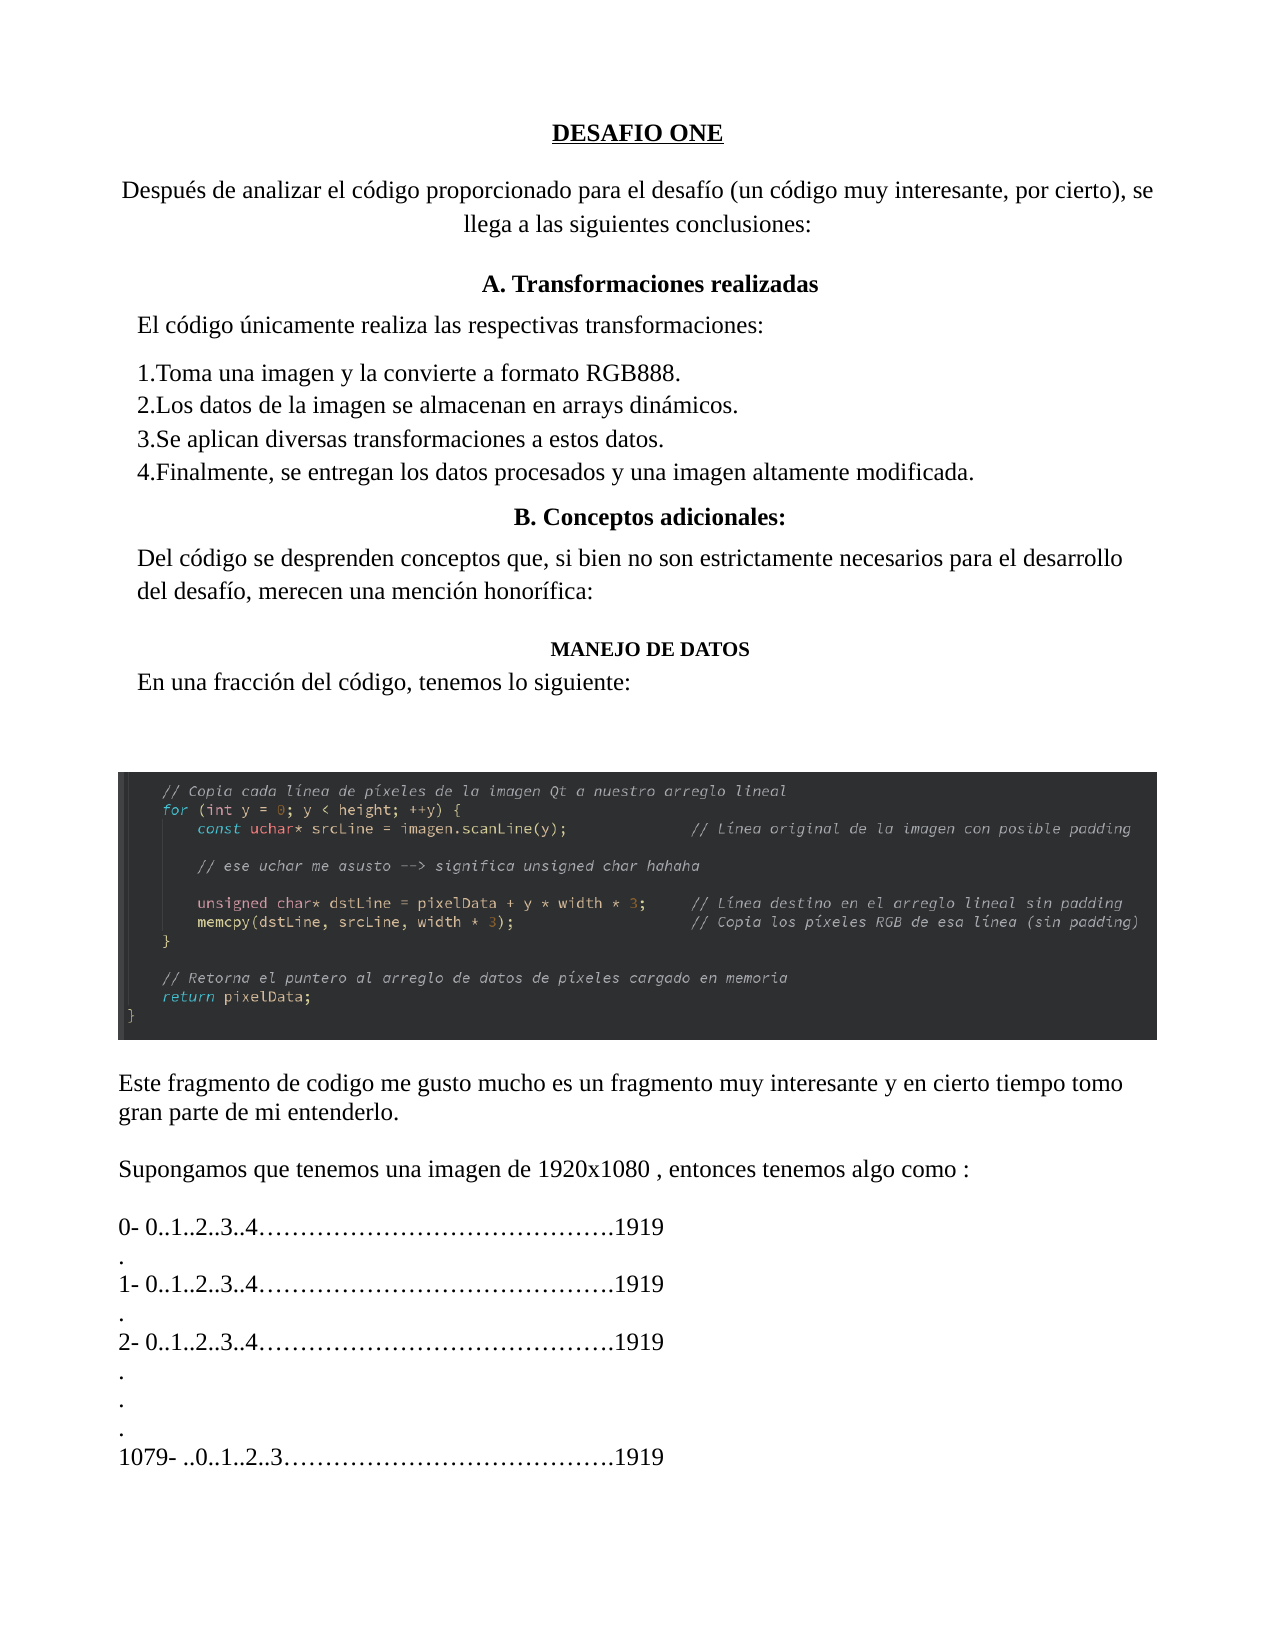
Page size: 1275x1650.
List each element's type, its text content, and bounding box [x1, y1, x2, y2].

list Toma una imagen y la convierte a formato RGB888. [118, 358, 1157, 386]
picture [118, 772, 1157, 1040]
text . [118, 1298, 1157, 1327]
text Este fragmento de codigo me gusto mucho es un fragmento muy interesante y en cierto tiempo tomo gran parte de mi entenderlo. [118, 1068, 1157, 1126]
list Los datos de la imagen se almacenan en arrays dinámicos. [118, 391, 1157, 419]
list Finalmente, se entregan los datos procesados y una imagen altamente modificada. [118, 457, 1157, 485]
text DESAFIO ONE [118, 118, 1157, 147]
text Después de analizar el código proporcionado para el desafío (un código muy interesante, por cierto), se llega a las siguientes conclusiones: [118, 176, 1157, 237]
subtitle B. Conceptos adicionales: [143, 502, 1157, 531]
text . [118, 1413, 1157, 1442]
text . [118, 1384, 1157, 1413]
text El código únicamente realiza las respectivas transformaciones: [137, 310, 1157, 339]
subtitle A. Transformaciones realizadas [143, 269, 1157, 297]
text En una fracción del código, tenemos lo siguiente: [137, 667, 1157, 696]
text 0- 0..1..2..3..4…………………………………….1919 [118, 1212, 1157, 1241]
text 1079- ..0..1..2..3………………………………….1919 [118, 1442, 1157, 1471]
text Supongamos que tenemos una imagen de 1920x1080 , entonces tenemos algo como : [118, 1154, 1157, 1183]
text Del código se desprenden conceptos que, si bien no son estrictamente necesarios para el desarrollo del desafío, merecen una mención honorífica: [137, 543, 1157, 605]
text 1- 0..1..2..3..4…………………………………….1919 [118, 1269, 1157, 1298]
list Se aplican diversas transformaciones a estos datos. [118, 424, 1157, 452]
text . [118, 1241, 1157, 1269]
subtitle MANEJO DE DATOS [143, 637, 1157, 661]
text 2- 0..1..2..3..4…………………………………….1919 [118, 1327, 1157, 1356]
text . [118, 1356, 1157, 1384]
